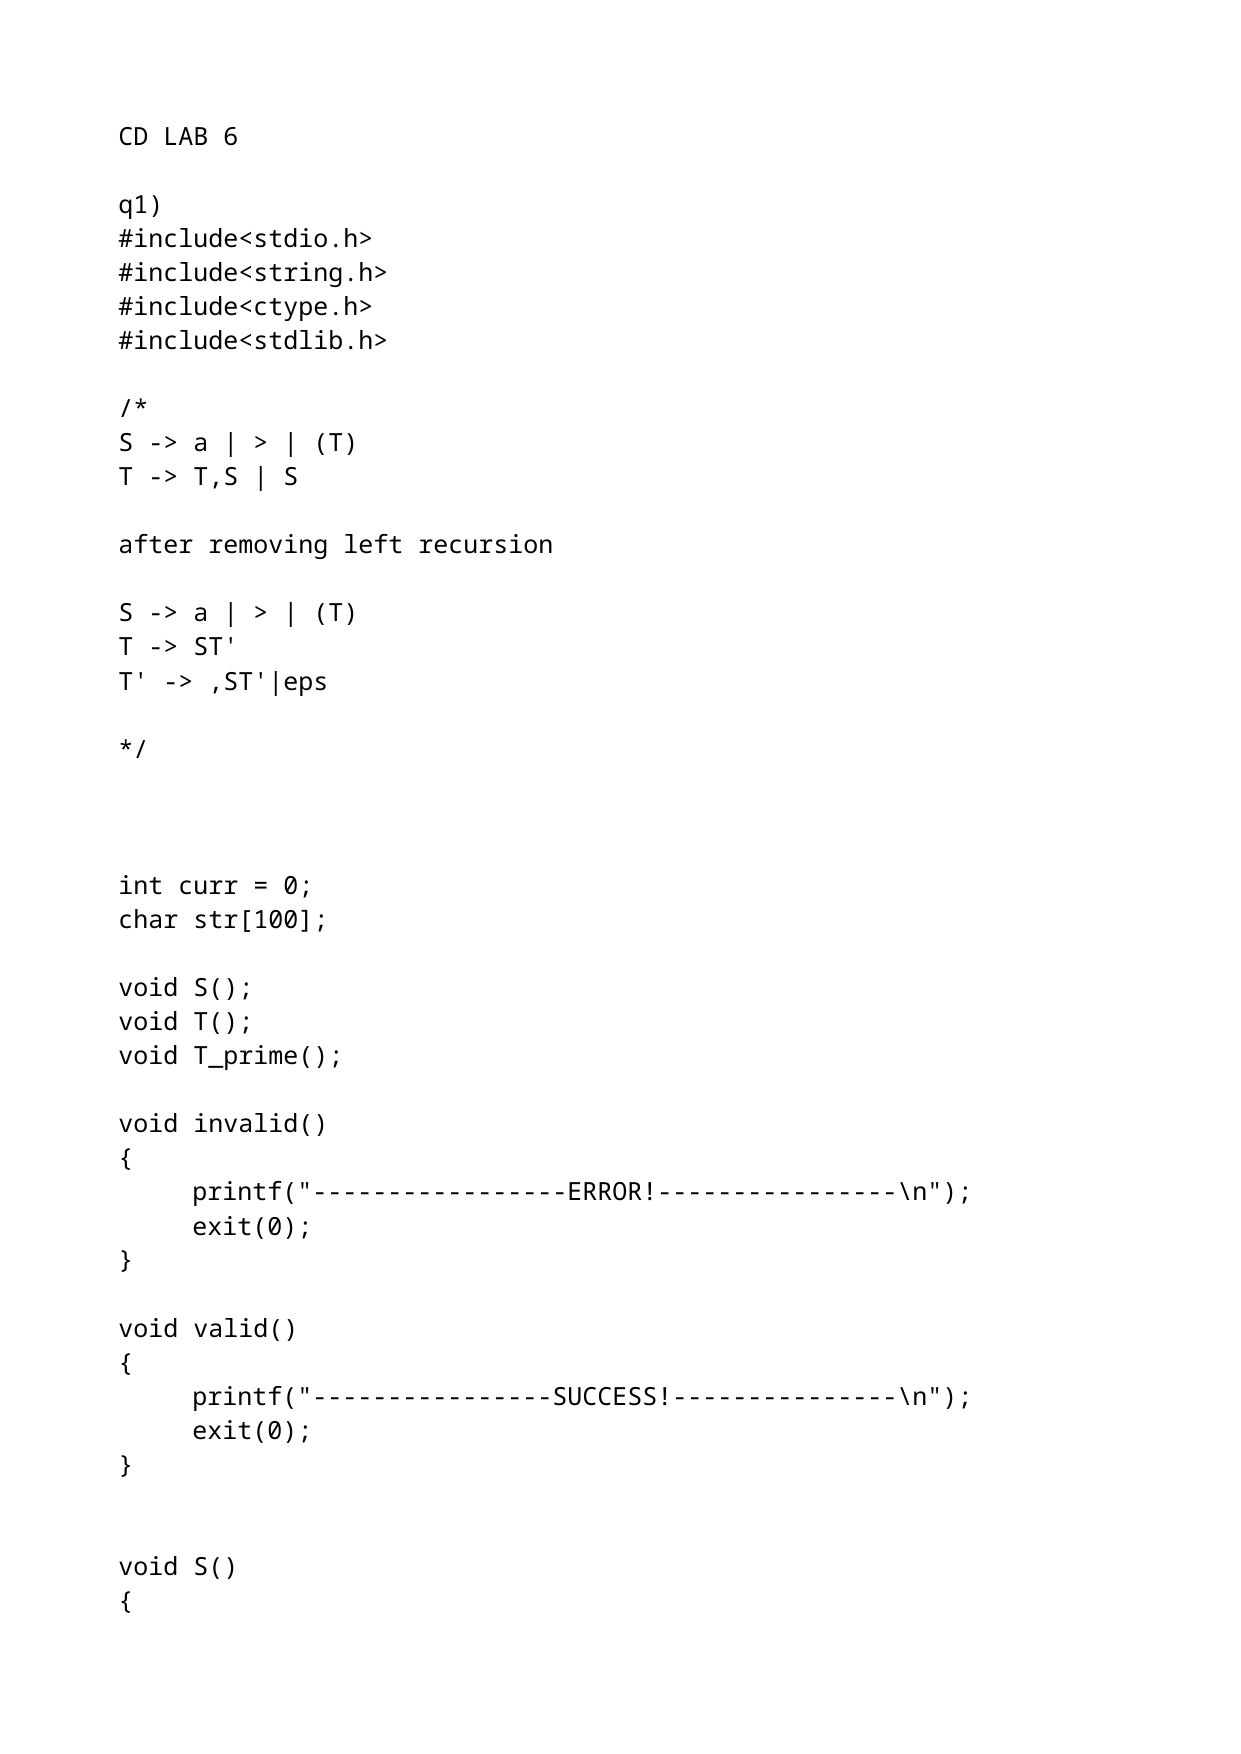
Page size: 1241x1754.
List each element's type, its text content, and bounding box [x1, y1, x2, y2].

text T -> T,S | S [118, 459, 1122, 493]
text #include<stdlib.h> [118, 322, 1122, 357]
text q1) [118, 186, 1122, 220]
text printf("----------------SUCCESS!---------------\n"); [118, 1378, 1122, 1412]
text } [118, 1242, 1122, 1276]
text exit(0); [118, 1208, 1122, 1242]
text #include<string.h> [118, 254, 1122, 288]
text after removing left recursion [118, 527, 1122, 561]
text { [118, 1140, 1122, 1174]
text /* [118, 391, 1122, 425]
text void T_prime(); [118, 1038, 1122, 1072]
text int curr = 0; [118, 867, 1122, 902]
text S -> a | > | (T) [118, 595, 1122, 629]
text exit(0); [118, 1412, 1122, 1447]
text { [118, 1344, 1122, 1378]
text void S() [118, 1549, 1122, 1583]
text { [118, 1583, 1122, 1617]
text T' -> ,ST'|eps [118, 663, 1122, 697]
text void valid() [118, 1310, 1122, 1344]
text CD LAB 6 [118, 118, 1122, 152]
text void invalid() [118, 1106, 1122, 1140]
text #include<stdio.h> [118, 220, 1122, 254]
text */ [118, 731, 1122, 765]
text char str[100]; [118, 902, 1122, 936]
text #include<ctype.h> [118, 288, 1122, 322]
text printf("-----------------ERROR!----------------\n"); [118, 1174, 1122, 1208]
text void S(); [118, 970, 1122, 1004]
text S -> a | > | (T) [118, 425, 1122, 459]
text void T(); [118, 1004, 1122, 1038]
text T -> ST' [118, 629, 1122, 663]
text } [118, 1447, 1122, 1481]
